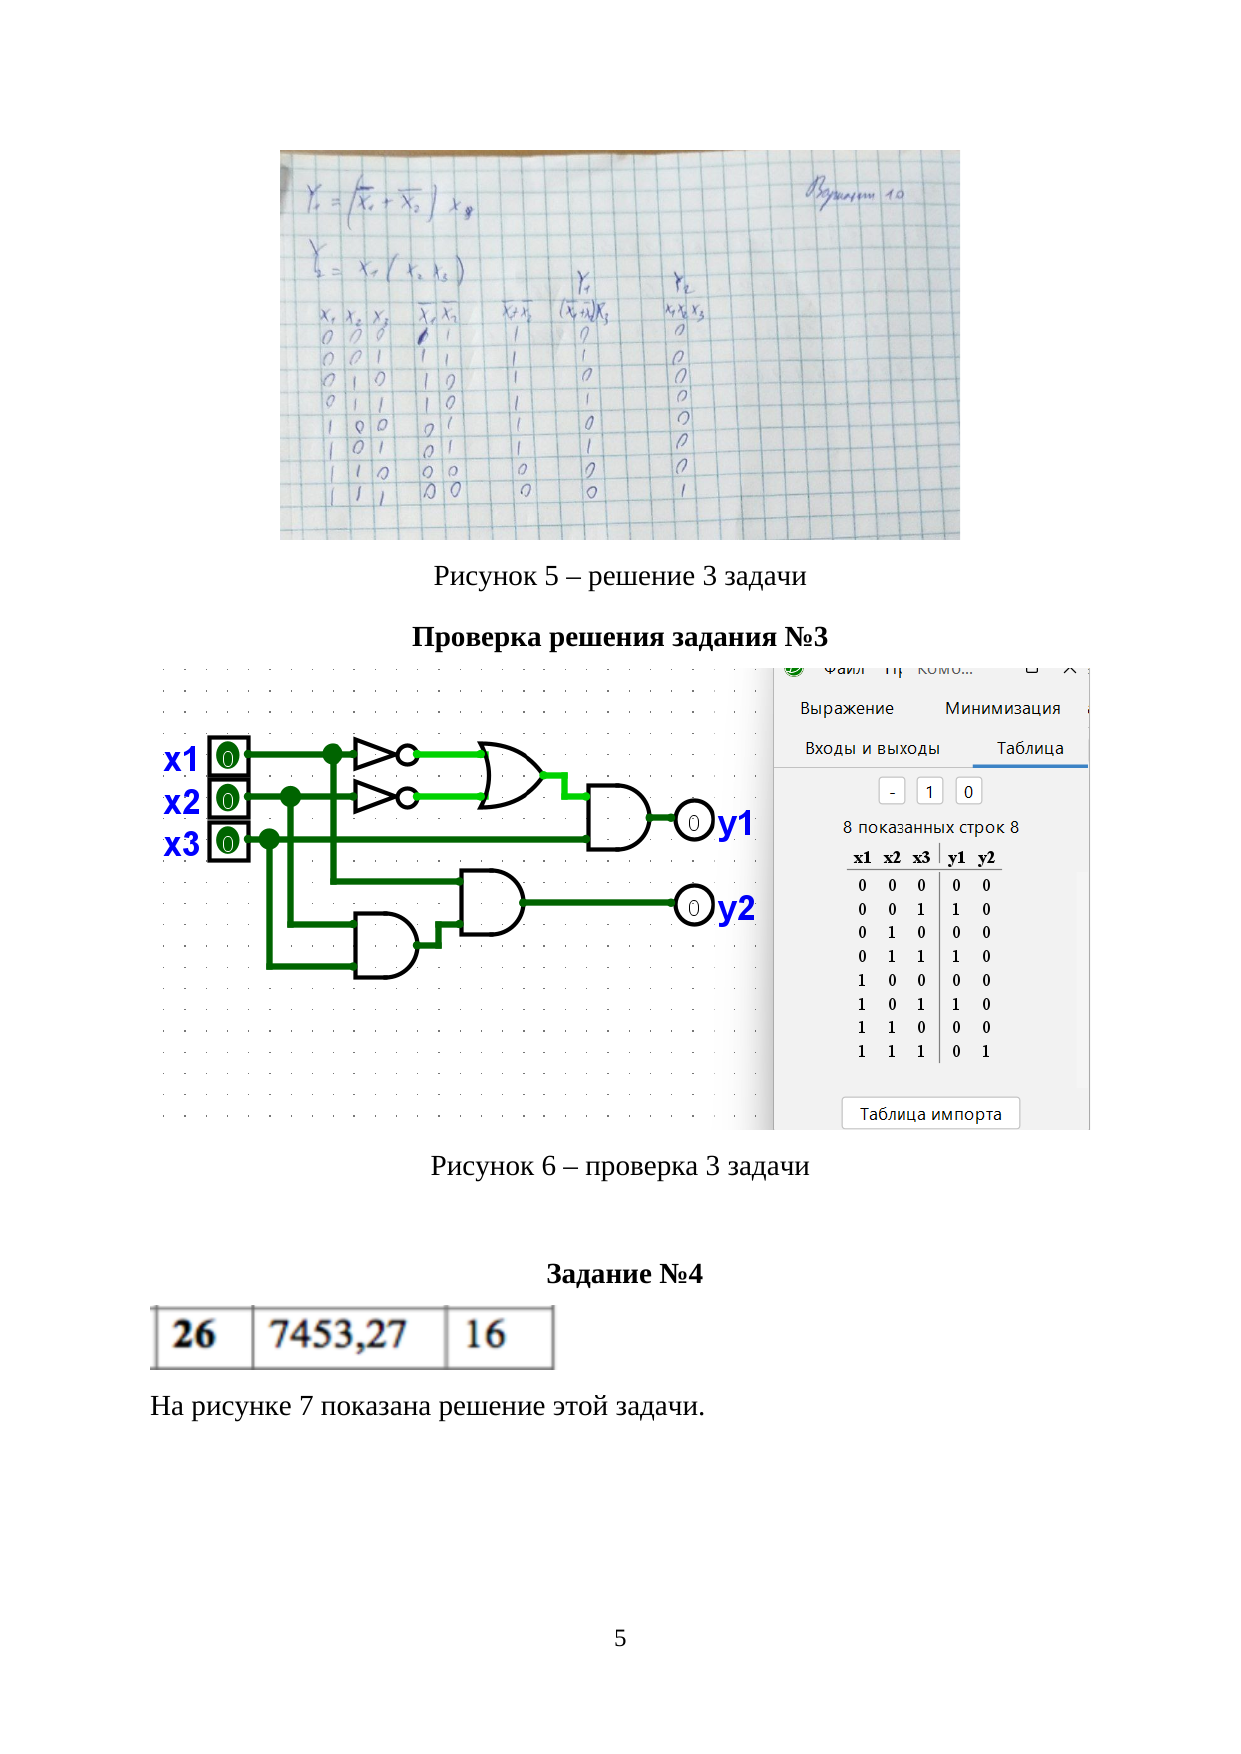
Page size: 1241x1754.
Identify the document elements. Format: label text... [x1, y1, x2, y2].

text На рисунке 7 показана решение этой задачи. [150, 1388, 1090, 1422]
subtitle Задание №4 [150, 1256, 1090, 1289]
picture [150, 668, 1091, 1130]
subtitle Проверка решения задания №3 [150, 619, 1090, 653]
picture [280, 150, 961, 540]
picture [150, 1305, 558, 1370]
text Рисунок 6 – проверка 3 задачи [150, 1148, 1090, 1182]
text Рисунок 5 – решение 3 задачи [150, 558, 1090, 592]
